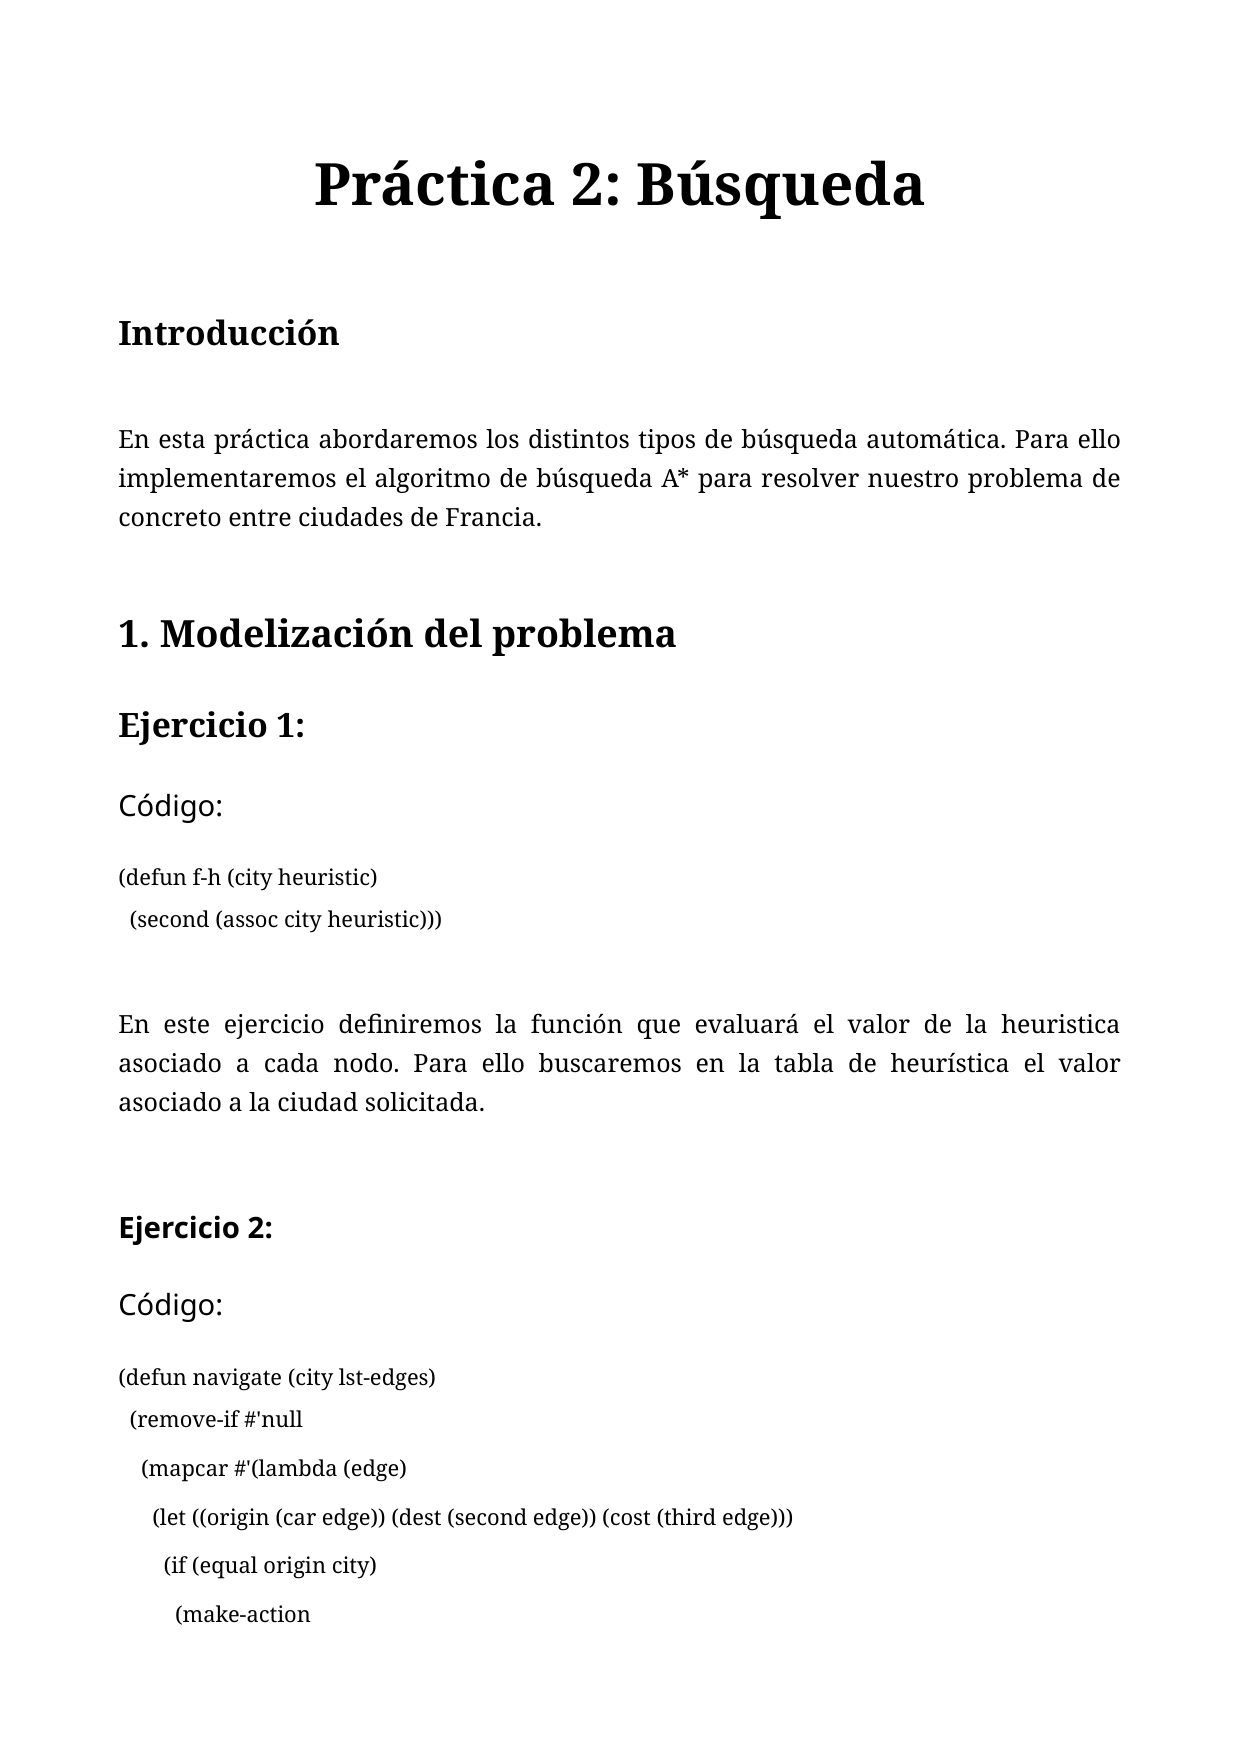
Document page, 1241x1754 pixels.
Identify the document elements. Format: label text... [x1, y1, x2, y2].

text En este ejercicio definiremos la función que evaluará el valor de la heuristica asociado a cada nodo. Para ello buscaremos en la tabla de heurística el valor asociado a la ciudad solicitada. [118, 1007, 1122, 1119]
text (make-action [118, 1599, 1122, 1629]
subtitle (defun f-h (city heuristic) [118, 862, 1122, 892]
text (remove-if #'null [118, 1404, 1122, 1434]
text (let ((origin (car edge)) (dest (second edge)) (cost (third edge))) [118, 1502, 1122, 1531]
subtitle (defun navigate (city lst-edges) [118, 1362, 1122, 1392]
subtitle Introducción [118, 310, 1122, 355]
text (if (equal origin city) [118, 1550, 1122, 1580]
text En esta práctica abordaremos los distintos tipos de búsqueda automática. Para ello implementaremos el algoritmo de búsqueda A* para resolver nuestro problema de concreto entre ciudades de Francia. [118, 422, 1122, 534]
subtitle Código: [118, 1285, 1122, 1324]
subtitle Ejercicio 1: [118, 702, 1122, 747]
subtitle Código: [118, 785, 1122, 824]
subtitle Ejercicio 2: [118, 1207, 1122, 1247]
text 1. Modelización del problema [118, 607, 1122, 658]
text (mapcar #'(lambda (edge) [118, 1453, 1122, 1483]
text (second (assoc city heuristic))) [118, 904, 1122, 934]
title Práctica 2: Búsqueda [118, 143, 1122, 223]
